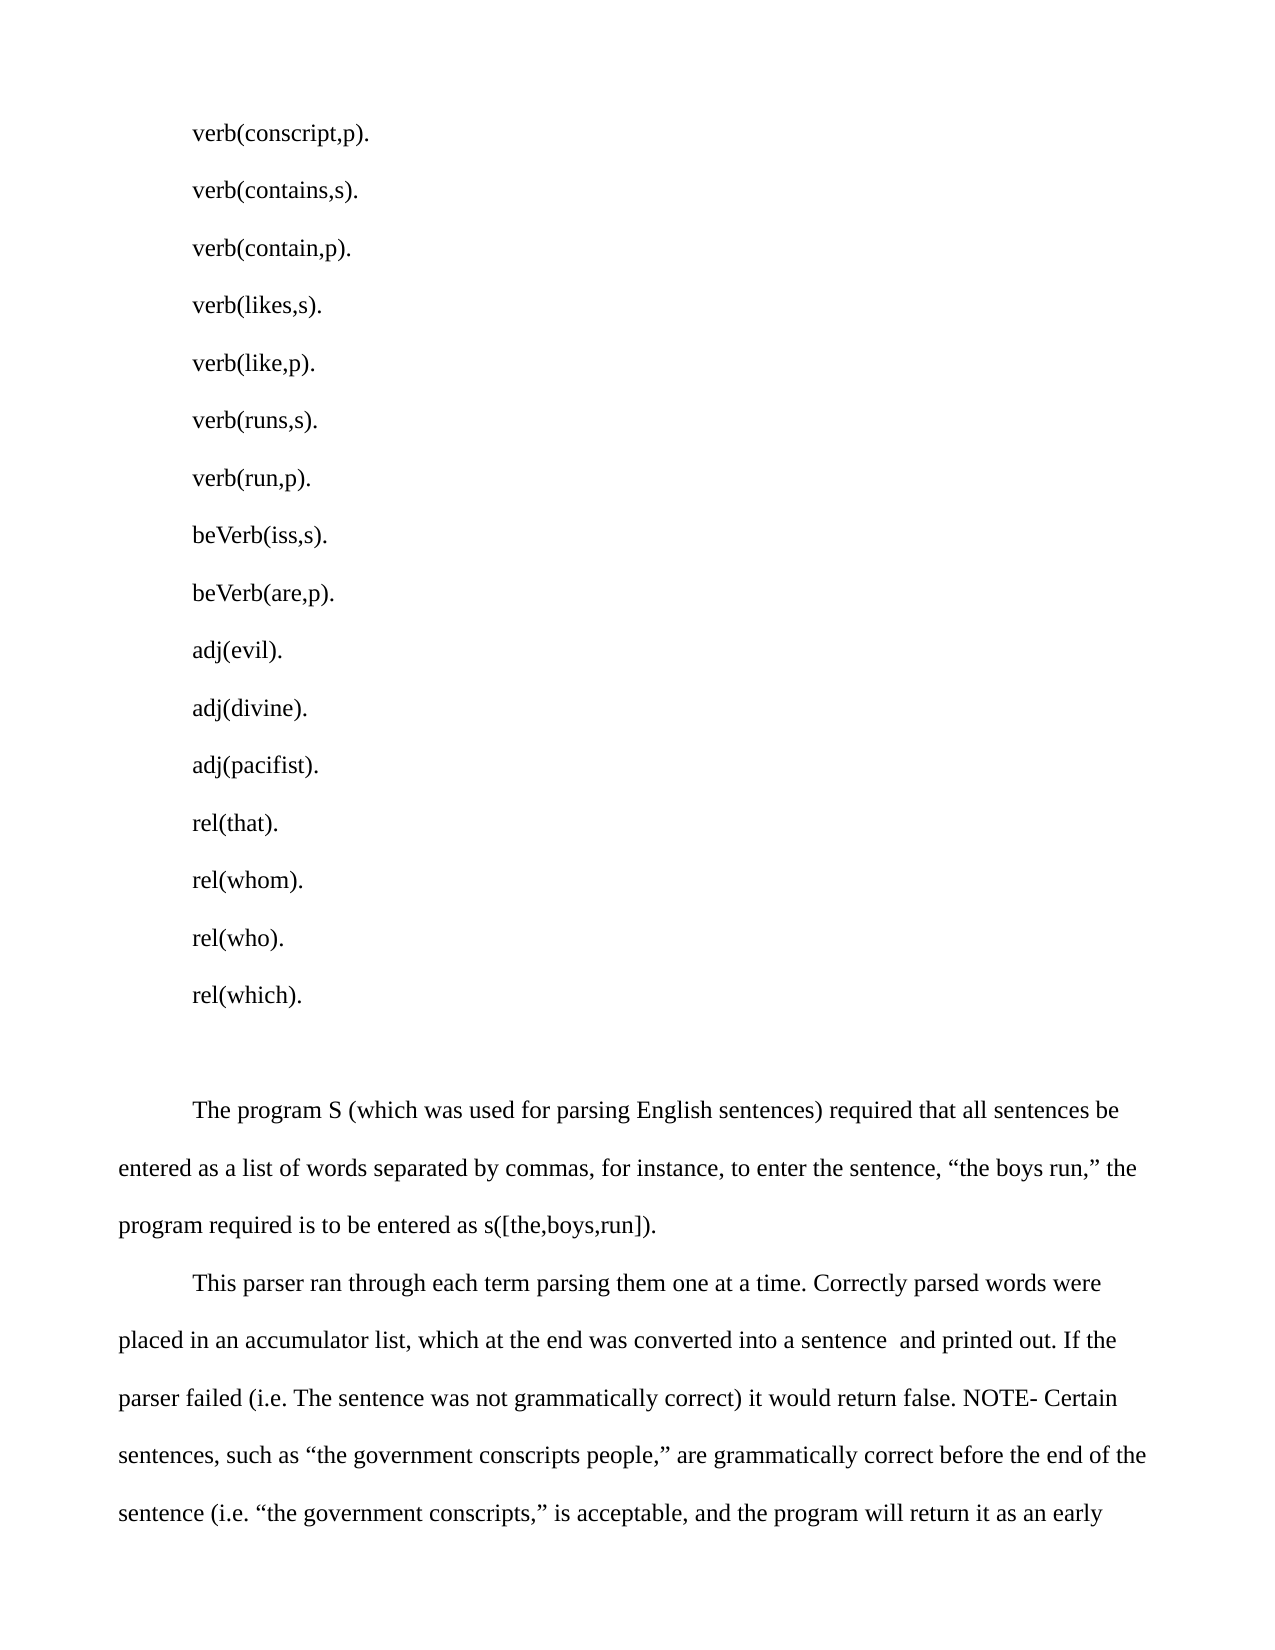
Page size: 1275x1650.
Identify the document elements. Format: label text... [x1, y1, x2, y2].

text verb(contains,s). [118, 176, 1157, 204]
text adj(evil). [118, 636, 1157, 664]
text beVerb(are,p). [118, 578, 1157, 607]
text rel(which). [118, 981, 1157, 1009]
text verb(run,p). [118, 463, 1157, 492]
text verb(runs,s). [118, 406, 1157, 434]
text adj(divine). [118, 693, 1157, 722]
text verb(likes,s). [118, 291, 1157, 319]
text rel(that). [118, 808, 1157, 837]
text The program S (which was used for parsing English sentences) required that all sentences be entered as a list of words separated by commas, for instance, to enter the sentence, “the boys run,” the program required is to be entered as s([the,boys,run]). [118, 1096, 1157, 1239]
text verb(contain,p). [118, 233, 1157, 262]
text This parser ran through each term parsing them one at a time. Correctly parsed words were placed in an accumulator list, which at the end was converted into a sentence and printed out. If the parser failed (i.e. The sentence was not grammatically correct) it would return false. NOTE- Certain sentences, such as “the government conscripts people,” are grammatically correct before the end of the sentence (i.e. “the government conscripts,” is acceptable, and the program will return it as an early [118, 1268, 1157, 1527]
text verb(conscript,p). [118, 118, 1157, 147]
text verb(like,p). [118, 348, 1157, 377]
text rel(who). [118, 923, 1157, 952]
text rel(whom). [118, 866, 1157, 894]
text beVerb(iss,s). [118, 521, 1157, 549]
text adj(pacifist). [118, 751, 1157, 779]
